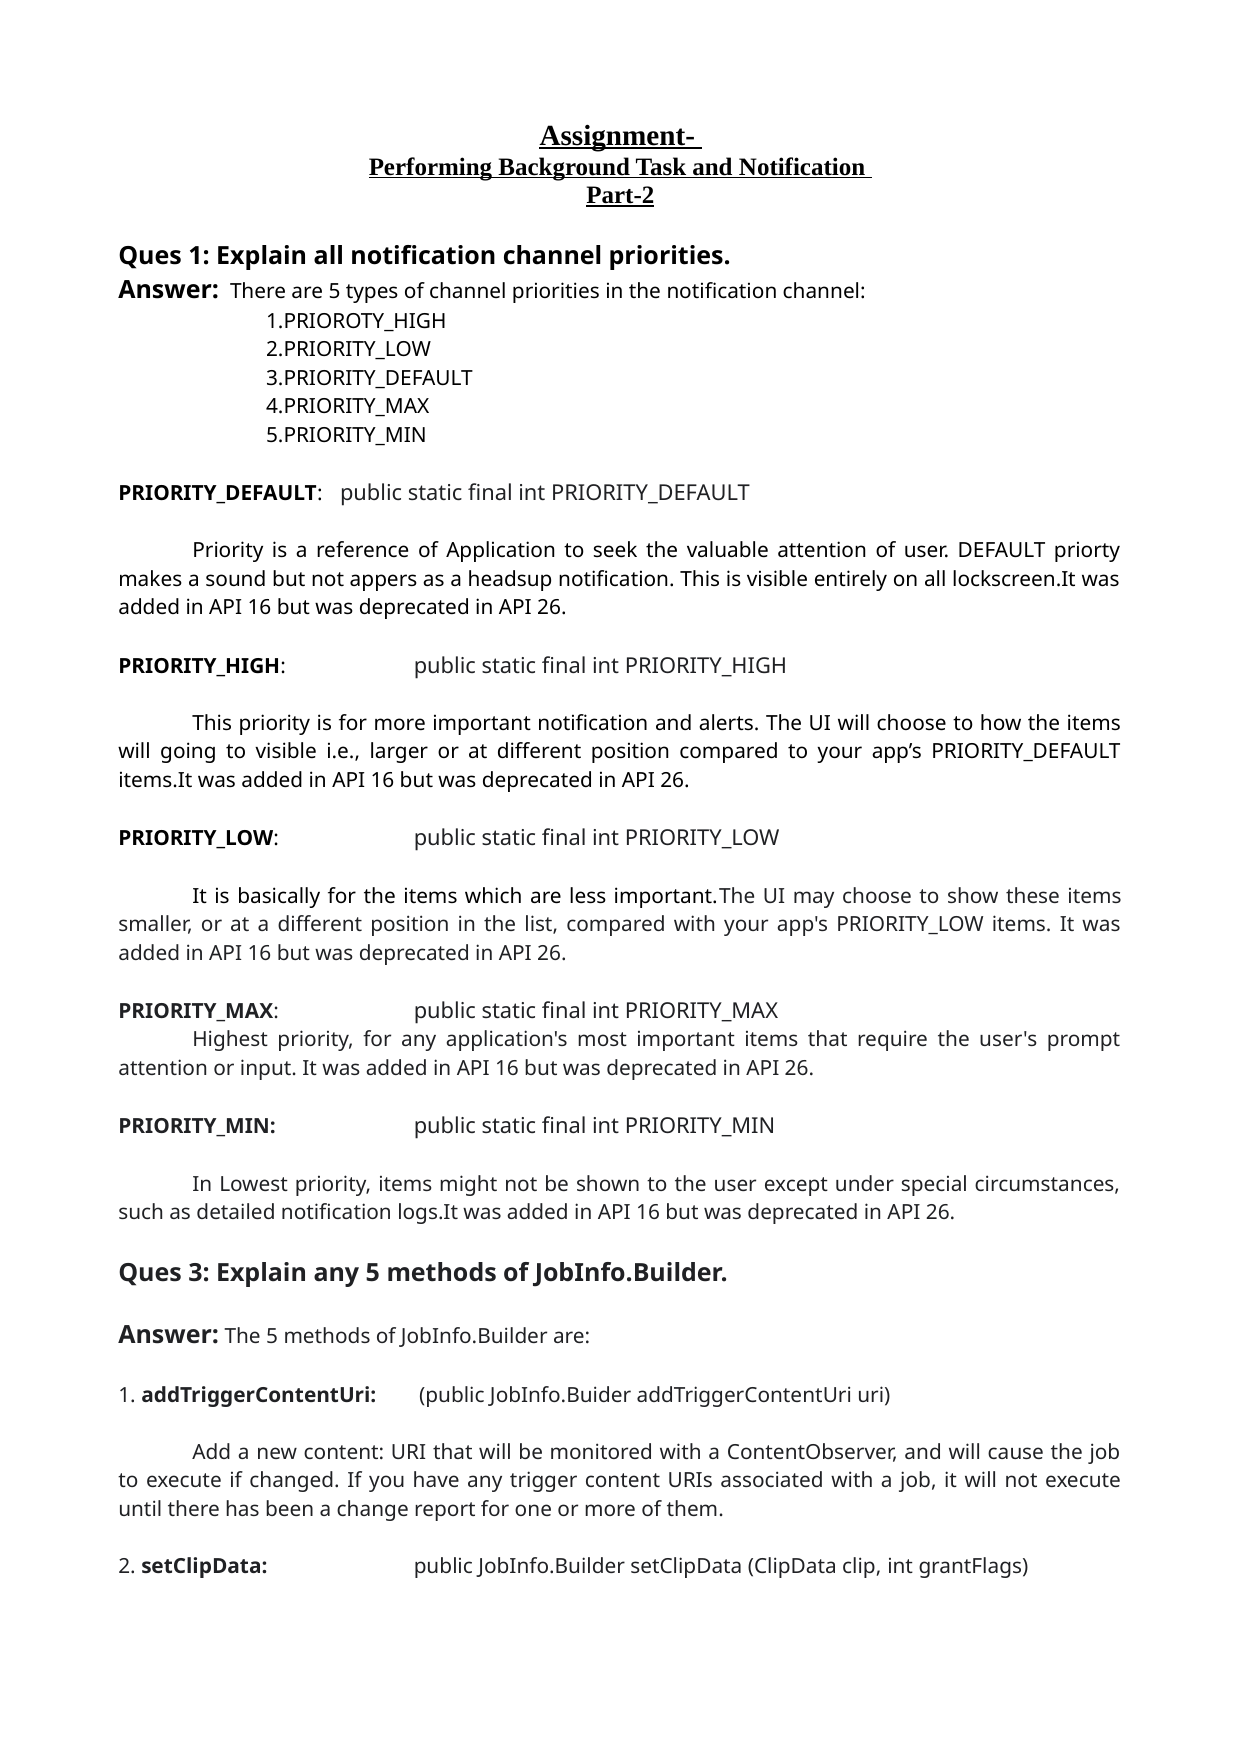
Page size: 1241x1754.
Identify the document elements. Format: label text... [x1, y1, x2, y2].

text 5.PRIORITY_MIN [118, 420, 1122, 448]
text Add a new content: URI that will be monitored with a ContentObserver, and will cause the job to execute if changed. If you have any trigger content URIs associated with a job, it will not execute until there has been a change report for one or more of them. [118, 1437, 1122, 1522]
text Answer: There are 5 types of channel priorities in the notification channel: [118, 272, 1122, 306]
text 1. addTriggerContentUri: (public JobInfo.Buider addTriggerContentUri uri) [118, 1380, 1122, 1408]
text Highest priority, for any application's most important items that require the user's prompt attention or input. It was added in API 16 but was deprecated in API 26. [118, 1024, 1122, 1081]
text Ques 1: Explain all notification channel priorities. [118, 238, 1122, 272]
text Answer: The 5 methods of JobInfo.Builder are: [118, 1317, 1122, 1351]
text Part-2 [118, 180, 1122, 209]
text 4.PRIORITY_MAX [118, 391, 1122, 420]
text Ques 3: Explain any 5 methods of JobInfo.Builder. [118, 1254, 1122, 1288]
text Performing Background Task and Notification [118, 152, 1122, 180]
text PRIORITY_DEFAULT: public static final int PRIORITY_DEFAULT [118, 477, 1122, 507]
text PRIORITY_LOW: public static final int PRIORITY_LOW [118, 822, 1122, 852]
text 2. setClipData: public JobInfo.Builder setClipData (ClipData clip, int grantFlags) [118, 1551, 1122, 1580]
text 1.PRIOROTY_HIGH [118, 306, 1122, 334]
text Assignment- [118, 118, 1122, 152]
text This priority is for more important notification and alerts. The UI will choose to how the items will going to visible i.e., larger or at different position compared to your app’s PRIORITY_DEFAULT items.It was added in API 16 but was deprecated in API 26. [118, 708, 1122, 793]
text PRIORITY_MAX: public static final int PRIORITY_MAX [118, 995, 1122, 1024]
text Priority is a reference of Application to seek the valuable attention of user. DEFAULT priorty makes a sound but not appers as a headsup notification. This is visible entirely on all lockscreen.It was added in API 16 but was deprecated in API 26. [118, 536, 1122, 621]
text In Lowest priority, items might not be shown to the user except under special circumstances, such as detailed notification logs.It was added in API 16 but was deprecated in API 26. [118, 1169, 1122, 1226]
text 3.PRIORITY_DEFAULT [118, 363, 1122, 391]
text 2.PRIORITY_LOW [118, 334, 1122, 363]
text PRIORITY_HIGH: public static final int PRIORITY_HIGH [118, 649, 1122, 679]
text It is basically for the items which are less important.The UI may choose to show these items smaller, or at a different position in the list, compared with your app's PRIORITY_LOW items. It was added in API 16 but was deprecated in API 26. [118, 881, 1122, 966]
text PRIORITY_MIN: public static final int PRIORITY_MIN [118, 1110, 1122, 1140]
